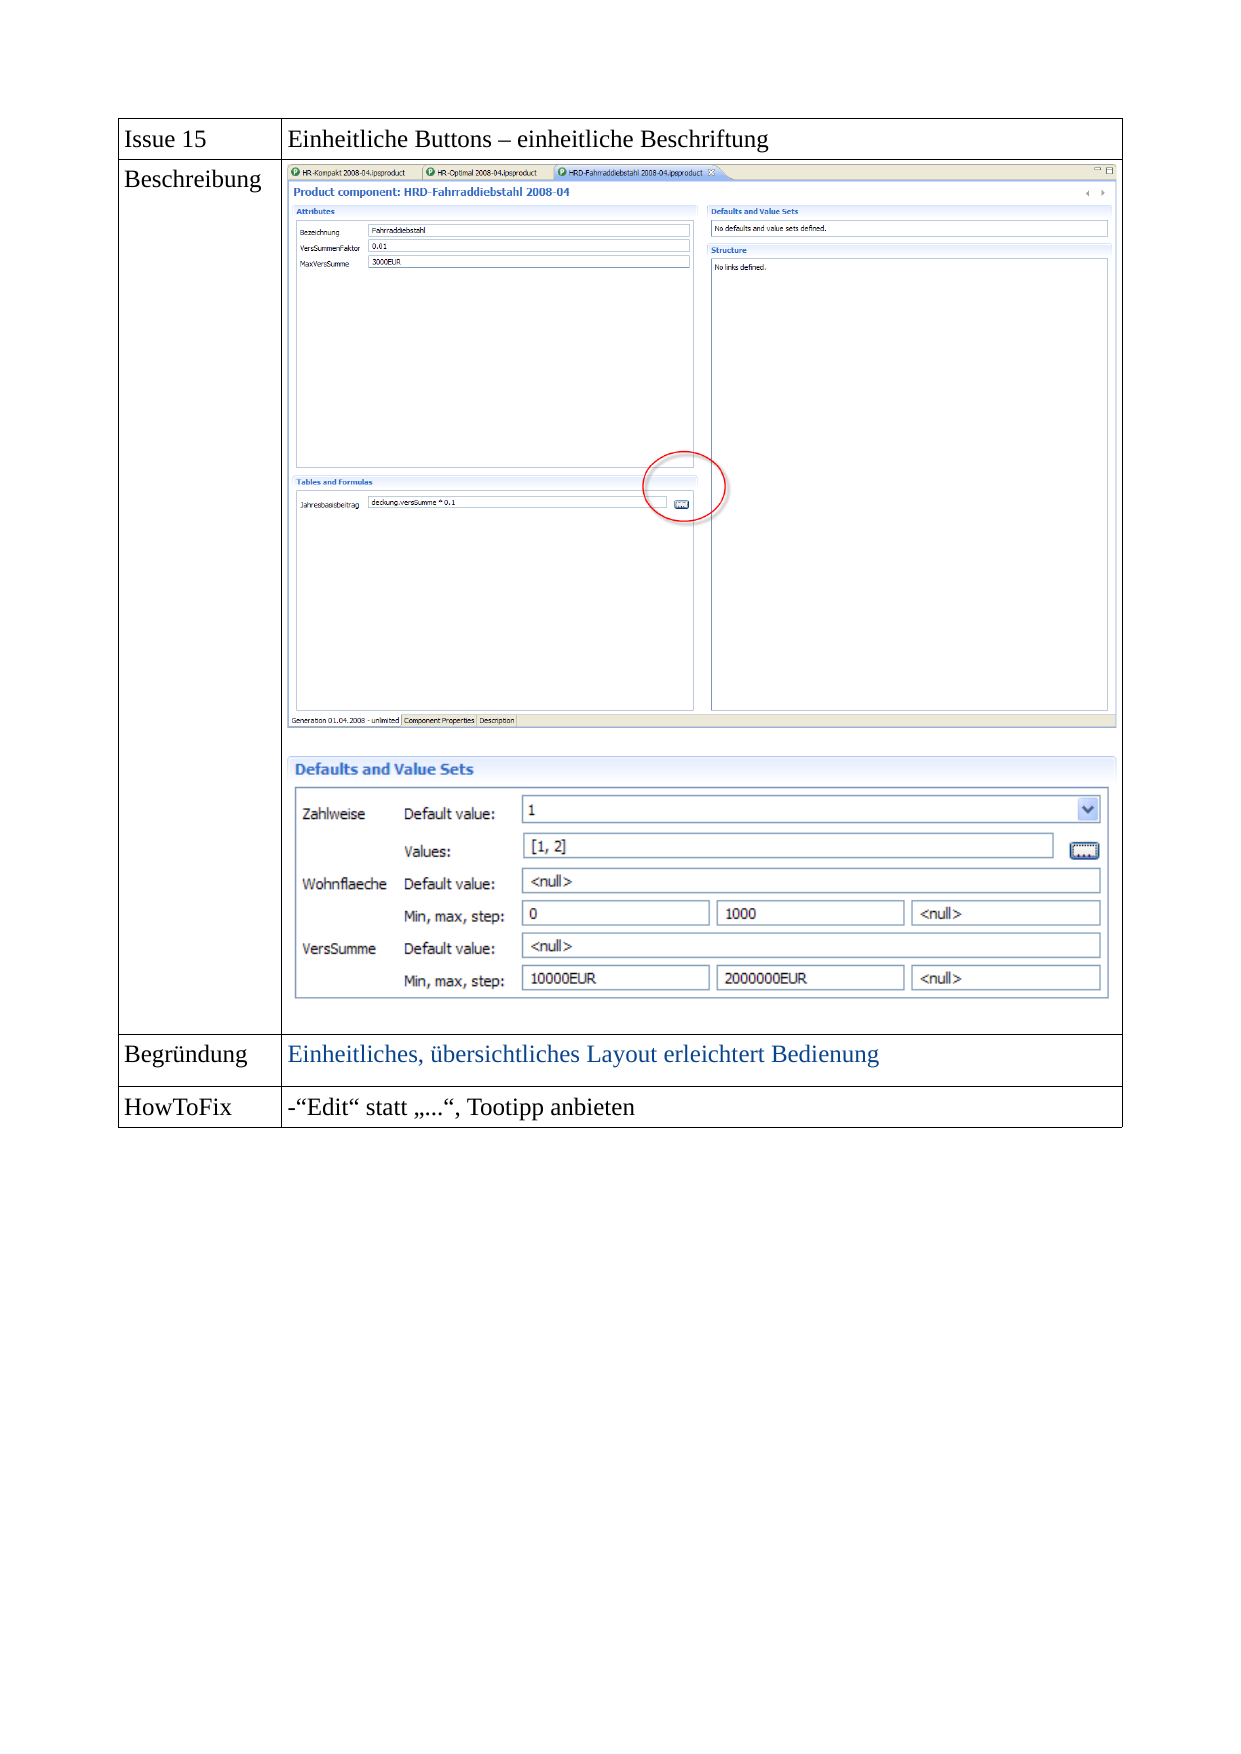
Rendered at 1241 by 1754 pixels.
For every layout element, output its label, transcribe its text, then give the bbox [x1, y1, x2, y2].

table_cell [282, 160, 1122, 1034]
table_cell Beschreibung [119, 160, 281, 1034]
table_cell Begründung [119, 1035, 281, 1086]
table_header Issue 15 [119, 119, 281, 158]
table_cell -“Edit“ statt „...“, Tootipp anbieten [282, 1087, 1122, 1127]
table_cell Einheitliches, übersichtliches Layout erleichtert Bedienung [282, 1035, 1122, 1086]
picture [287, 756, 1117, 1000]
picture [287, 164, 1117, 728]
table_cell HowToFix [119, 1087, 281, 1127]
table_header Einheitliche Buttons – einheitliche Beschriftung [282, 119, 1122, 158]
